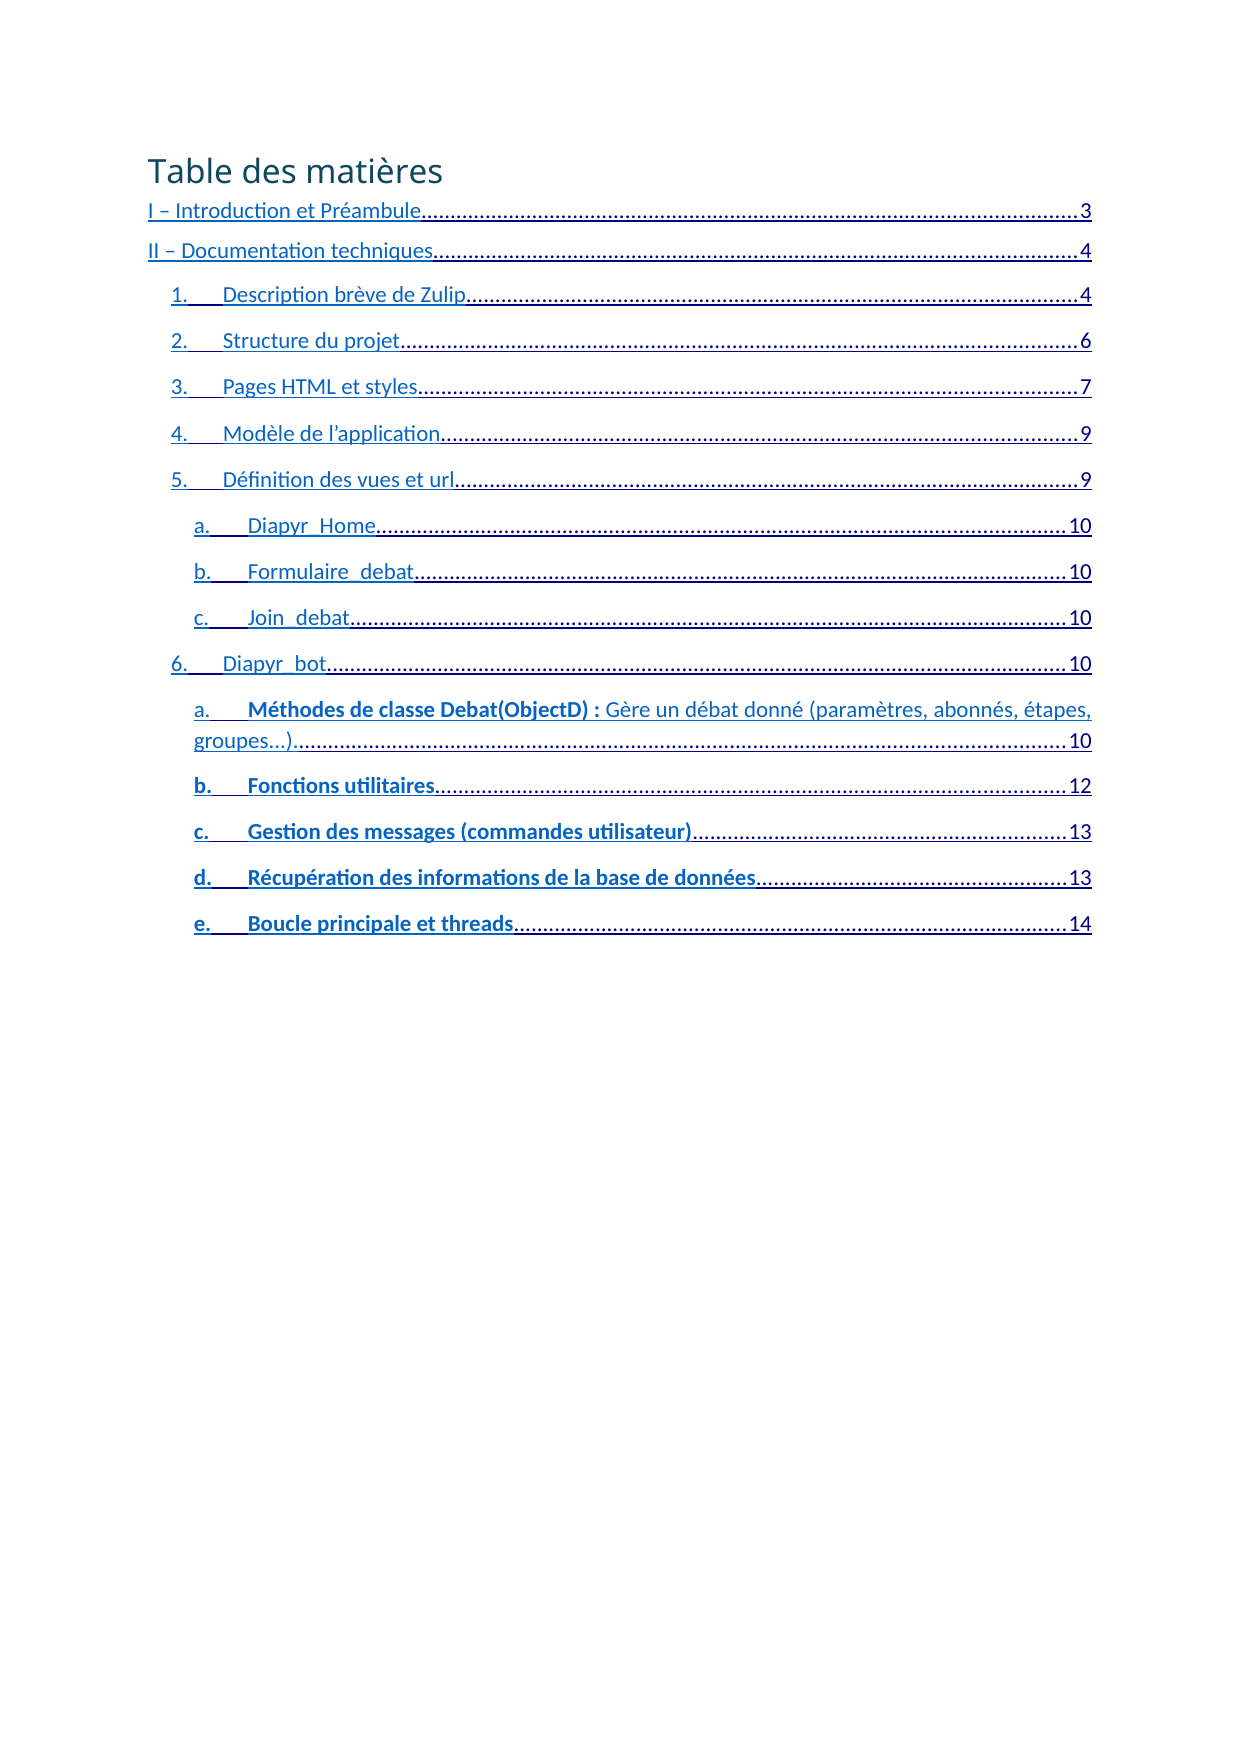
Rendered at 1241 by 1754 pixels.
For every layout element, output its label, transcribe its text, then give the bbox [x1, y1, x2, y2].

text c. Join_debat 10 [193, 599, 1093, 633]
text I – Introduction et Préambule 3 [148, 196, 1093, 224]
text c. Gestion des messages (commandes utilisateur) 13 [193, 812, 1093, 846]
text 5. Définition des vues et url 9 [171, 460, 1093, 494]
text 4. Modèle de l’application 9 [171, 414, 1093, 448]
text II – Documentation techniques 4 [148, 236, 1093, 264]
text b. Fonctions utilitaires 12 [193, 766, 1093, 800]
text a. Diapyr_Home 10 [193, 506, 1093, 541]
text a. Méthodes de classe Debat(ObjectD) : Gère un débat donné (paramètres, abonnés, étapes, groupes...). 10 [193, 691, 1093, 754]
text 2. Structure du projet 6 [171, 322, 1093, 356]
text 6. Diapyr_bot 10 [171, 645, 1093, 679]
text 3. Pages HTML et styles 7 [171, 368, 1093, 402]
text d. Récupération des informations de la base de données 13 [193, 858, 1093, 893]
text e. Boucle principale et threads 14 [193, 905, 1093, 939]
text Table des matières [148, 148, 1093, 193]
text 1. Description brève de Zulip 4 [171, 276, 1093, 310]
text b. Formulaire_debat 10 [193, 553, 1093, 587]
